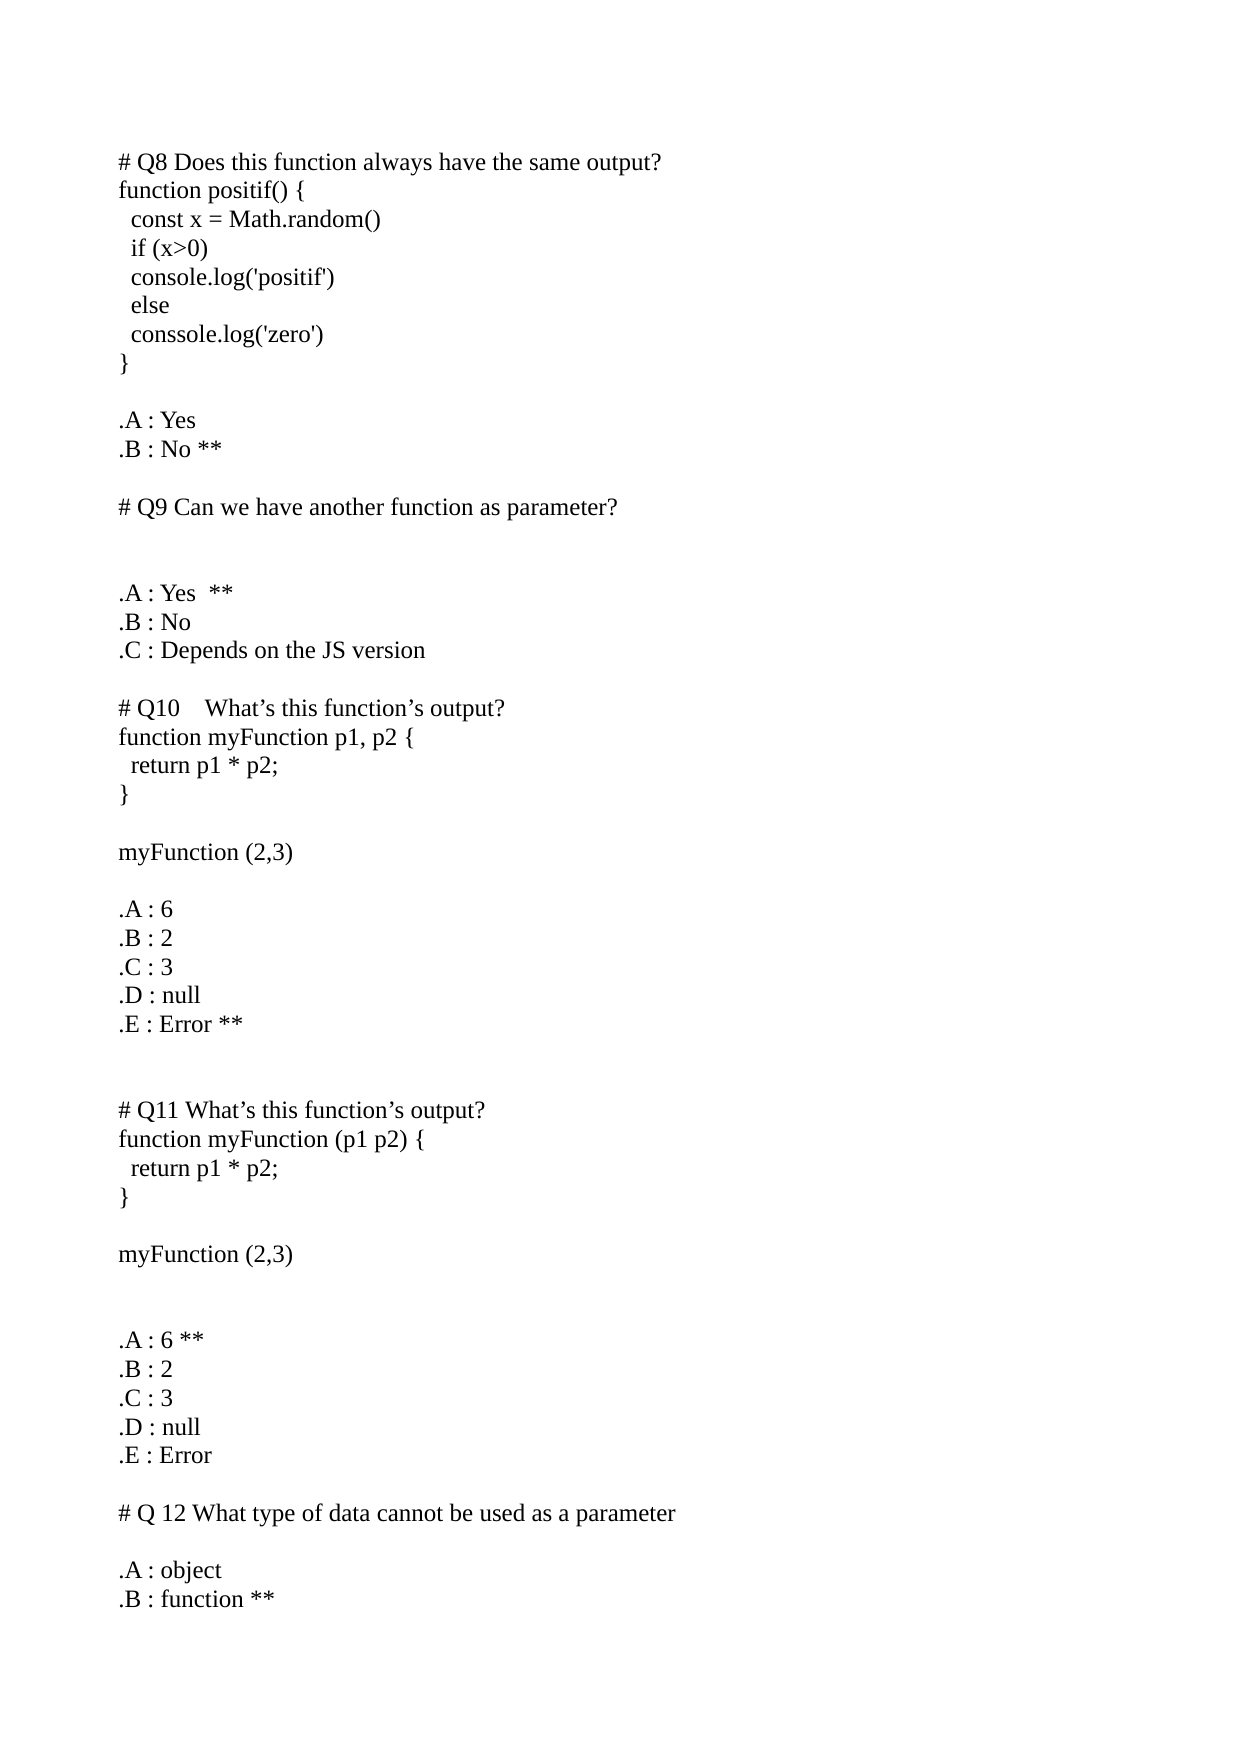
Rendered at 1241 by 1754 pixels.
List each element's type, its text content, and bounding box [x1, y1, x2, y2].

text else [118, 291, 1122, 319]
text } [118, 779, 1122, 808]
text } [118, 348, 1122, 377]
text conssole.log('zero') [118, 319, 1122, 348]
text console.log('positif') [118, 262, 1122, 291]
text # Q8 Does this function always have the same output? [118, 147, 1122, 176]
text .A : 6 ** 🤔️ [118, 1326, 1122, 1354]
text .B : function ** 🤔️ [118, 1584, 1122, 1613]
text .E : Error [118, 1441, 1122, 1469]
text # Q 12 What type of data cannot be used as a parameter [118, 1498, 1122, 1527]
text .E : Error ** 🤔️ [118, 1009, 1122, 1038]
text return p1 * p2; [118, 1153, 1122, 1182]
text const x = Math.random() [118, 204, 1122, 233]
text myFunction (2,3) [118, 1239, 1122, 1268]
text function myFunction p1, p2 { [118, 722, 1122, 751]
text .A : 6 [118, 894, 1122, 923]
text .C : 3 [118, 952, 1122, 981]
text .D : null [118, 981, 1122, 1009]
text # Q10 What’s this function’s output? [118, 693, 1122, 722]
text .B : 2 [118, 923, 1122, 952]
text .D : null [118, 1412, 1122, 1441]
text .B : No ** 🤔️ [118, 434, 1122, 463]
text function positif() { [118, 176, 1122, 204]
text function myFunction (p1 p2) { [118, 1124, 1122, 1153]
text } [118, 1182, 1122, 1211]
text if (x>0) [118, 233, 1122, 262]
text myFunction (2,3) [118, 837, 1122, 866]
text .C : 3 [118, 1383, 1122, 1412]
text .A : Yes [118, 406, 1122, 434]
text .A : object [118, 1556, 1122, 1584]
text .B : No [118, 607, 1122, 636]
text .A : Yes ** 🤔️ [118, 578, 1122, 607]
text return p1 * p2; [118, 751, 1122, 779]
text # Q11 What’s this function’s output? [118, 1096, 1122, 1124]
text .B : 2 [118, 1354, 1122, 1383]
text # Q9 Can we have another function as parameter? [118, 492, 1122, 521]
text .C : Depends on the JS version [118, 636, 1122, 664]
